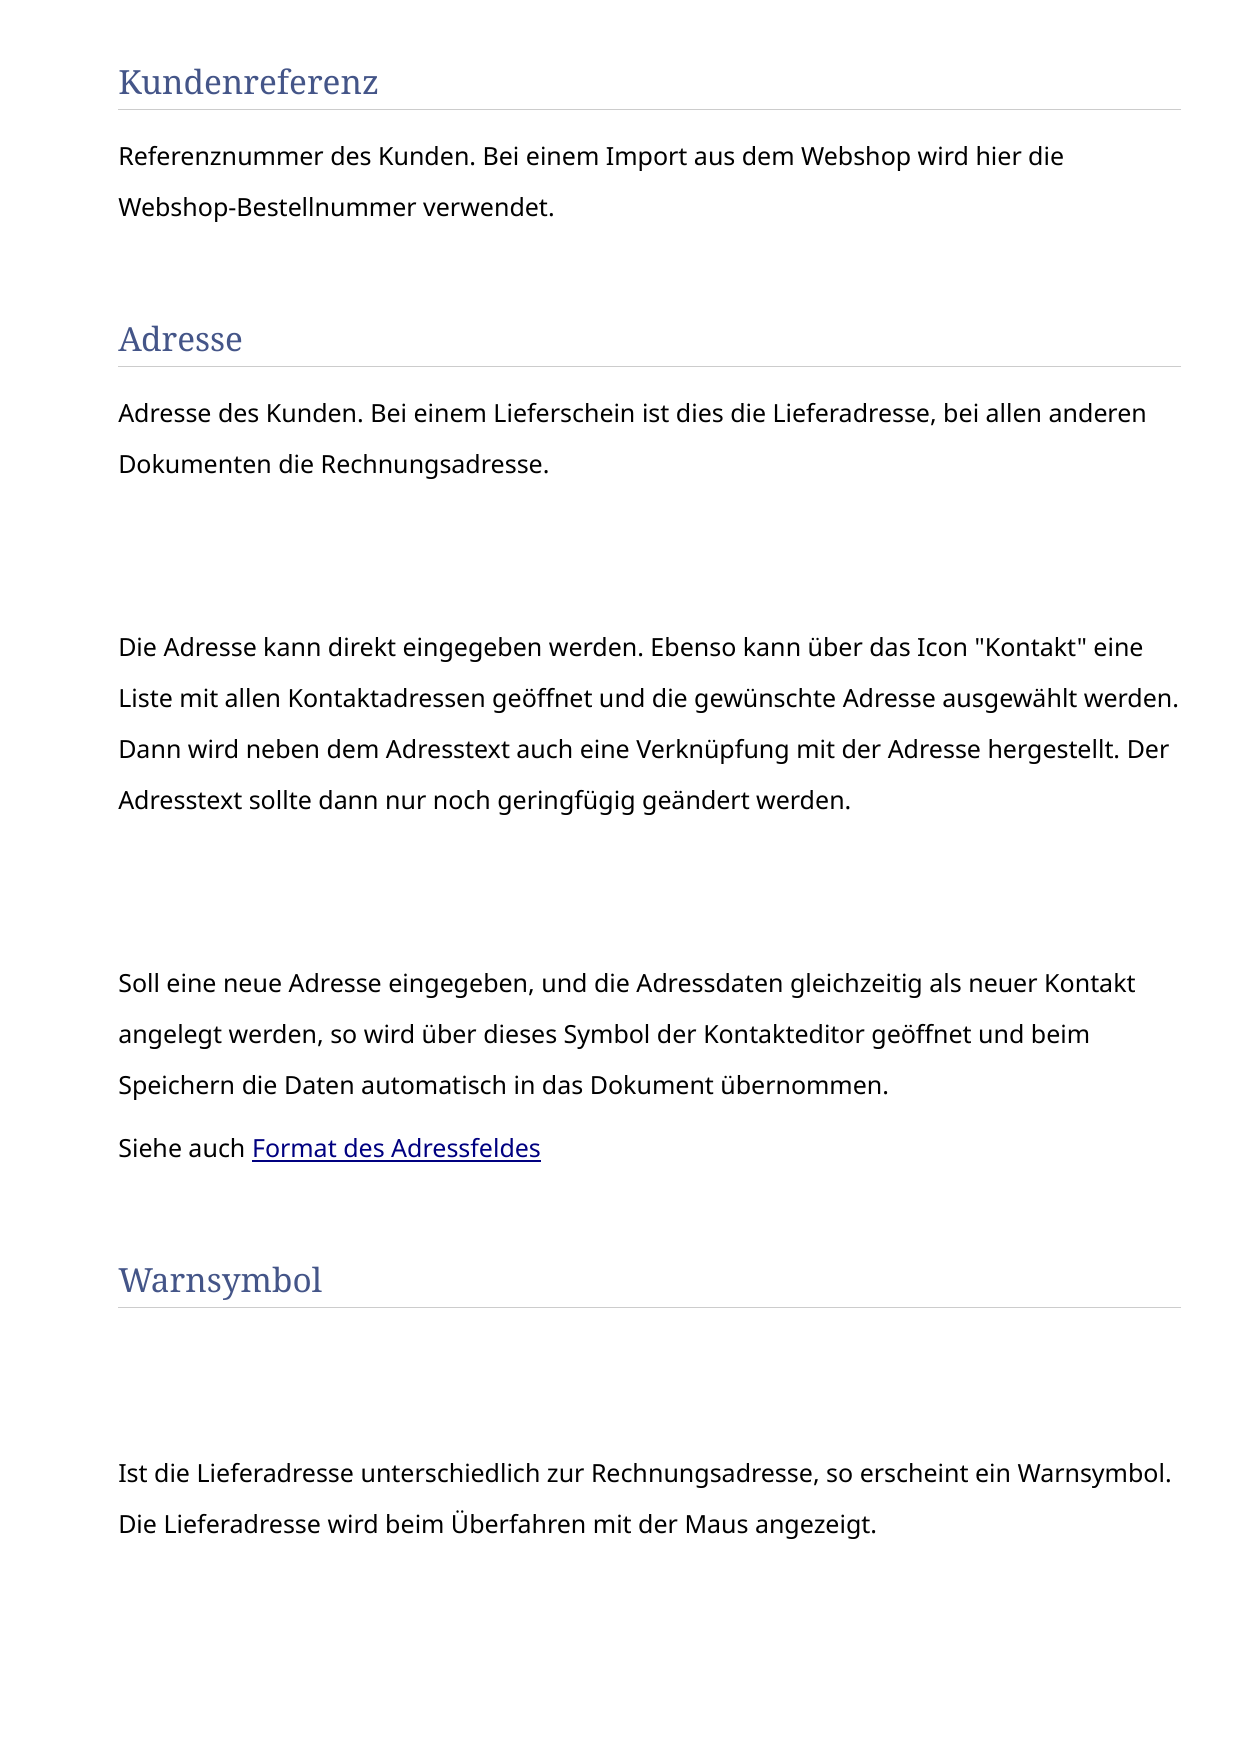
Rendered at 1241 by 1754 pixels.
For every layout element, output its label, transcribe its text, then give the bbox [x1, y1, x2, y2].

text Siehe auch Format des Adressfeldes [118, 1131, 1181, 1165]
text Soll eine neue Adresse eingegeben, und die Adressdaten gleichzeitig als neuer Kontakt angelegt werden, so wird über dieses Symbol der Kontakteditor geöffnet und beim Speichern die Daten automatisch in das Dokument übernommen. [118, 965, 1181, 1101]
text Ist die Lieferadresse unterschiedlich zur Rechnungsadresse, so erscheint ein Warnsymbol. Die Lieferadresse wird beim Überfahren mit der Maus angezeigt. [118, 1456, 1181, 1541]
text Referenznummer des Kunden. Bei einem Import aus dem Webshop wird hier die Webshop-Bestellnummer verwendet. [118, 139, 1181, 224]
text Die Adresse kann direkt eingegeben werden. Ebenso kann über das Icon "Kontakt" eine Liste mit allen Kontaktadressen geöffnet und die gewünschte Adresse ausgewählt werden. Dann wird neben dem Adresstext auch eine Verknüpfung mit der Adresse hergestellt. Der Adresstext sollte dann nur noch geringfügig geändert werden. [118, 629, 1181, 817]
subtitle Kundenreferenz [118, 59, 1181, 109]
text Adresse des Kunden. Bei einem Lieferschein ist dies die Lieferadresse, bei allen anderen Dokumenten die Rechnungsadresse. [118, 396, 1181, 481]
subtitle Adresse [118, 316, 1181, 366]
subtitle Warnsymbol [118, 1257, 1181, 1307]
